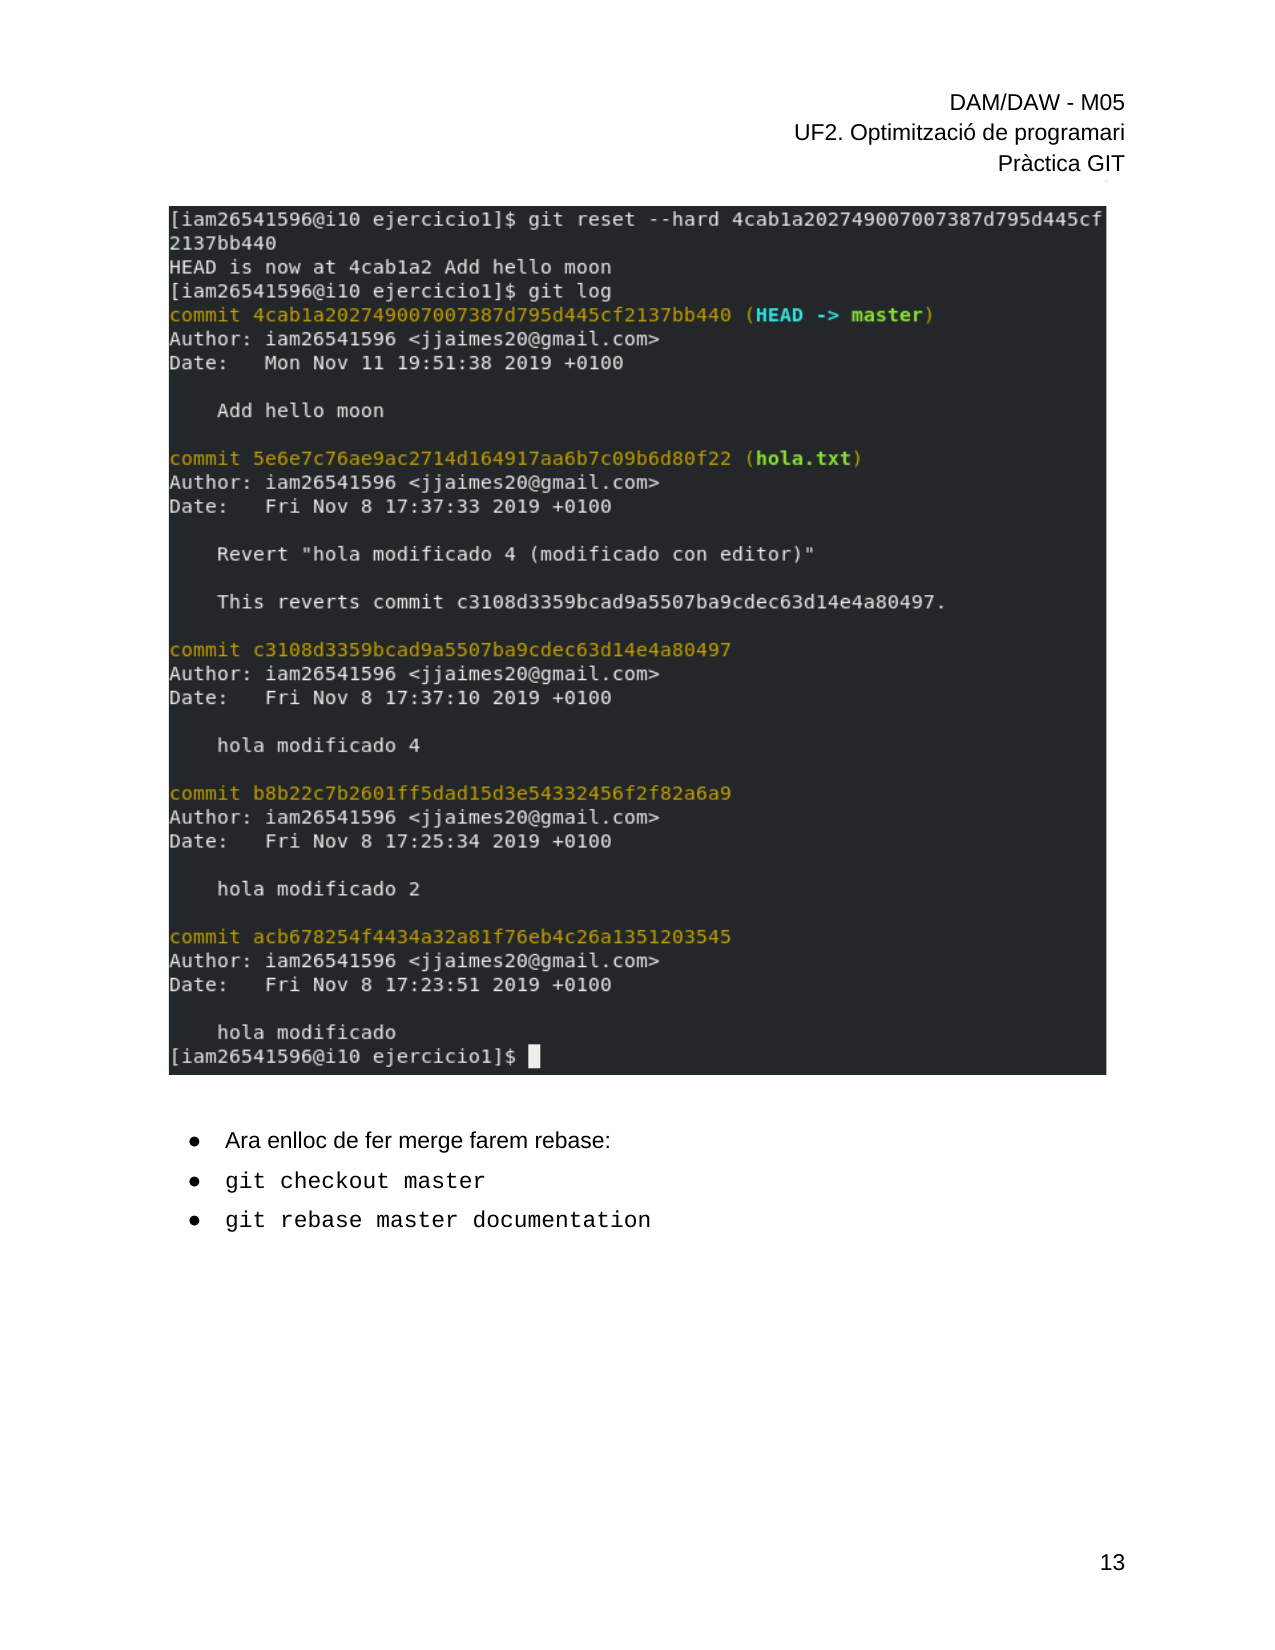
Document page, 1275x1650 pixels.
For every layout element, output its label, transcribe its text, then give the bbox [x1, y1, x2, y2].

list git rebase master documentation [187, 1208, 1125, 1234]
list git checkout master [187, 1170, 1125, 1196]
picture [168, 206, 1107, 1075]
list Ara enlloc de fer merge farem rebase: [187, 1127, 1125, 1156]
